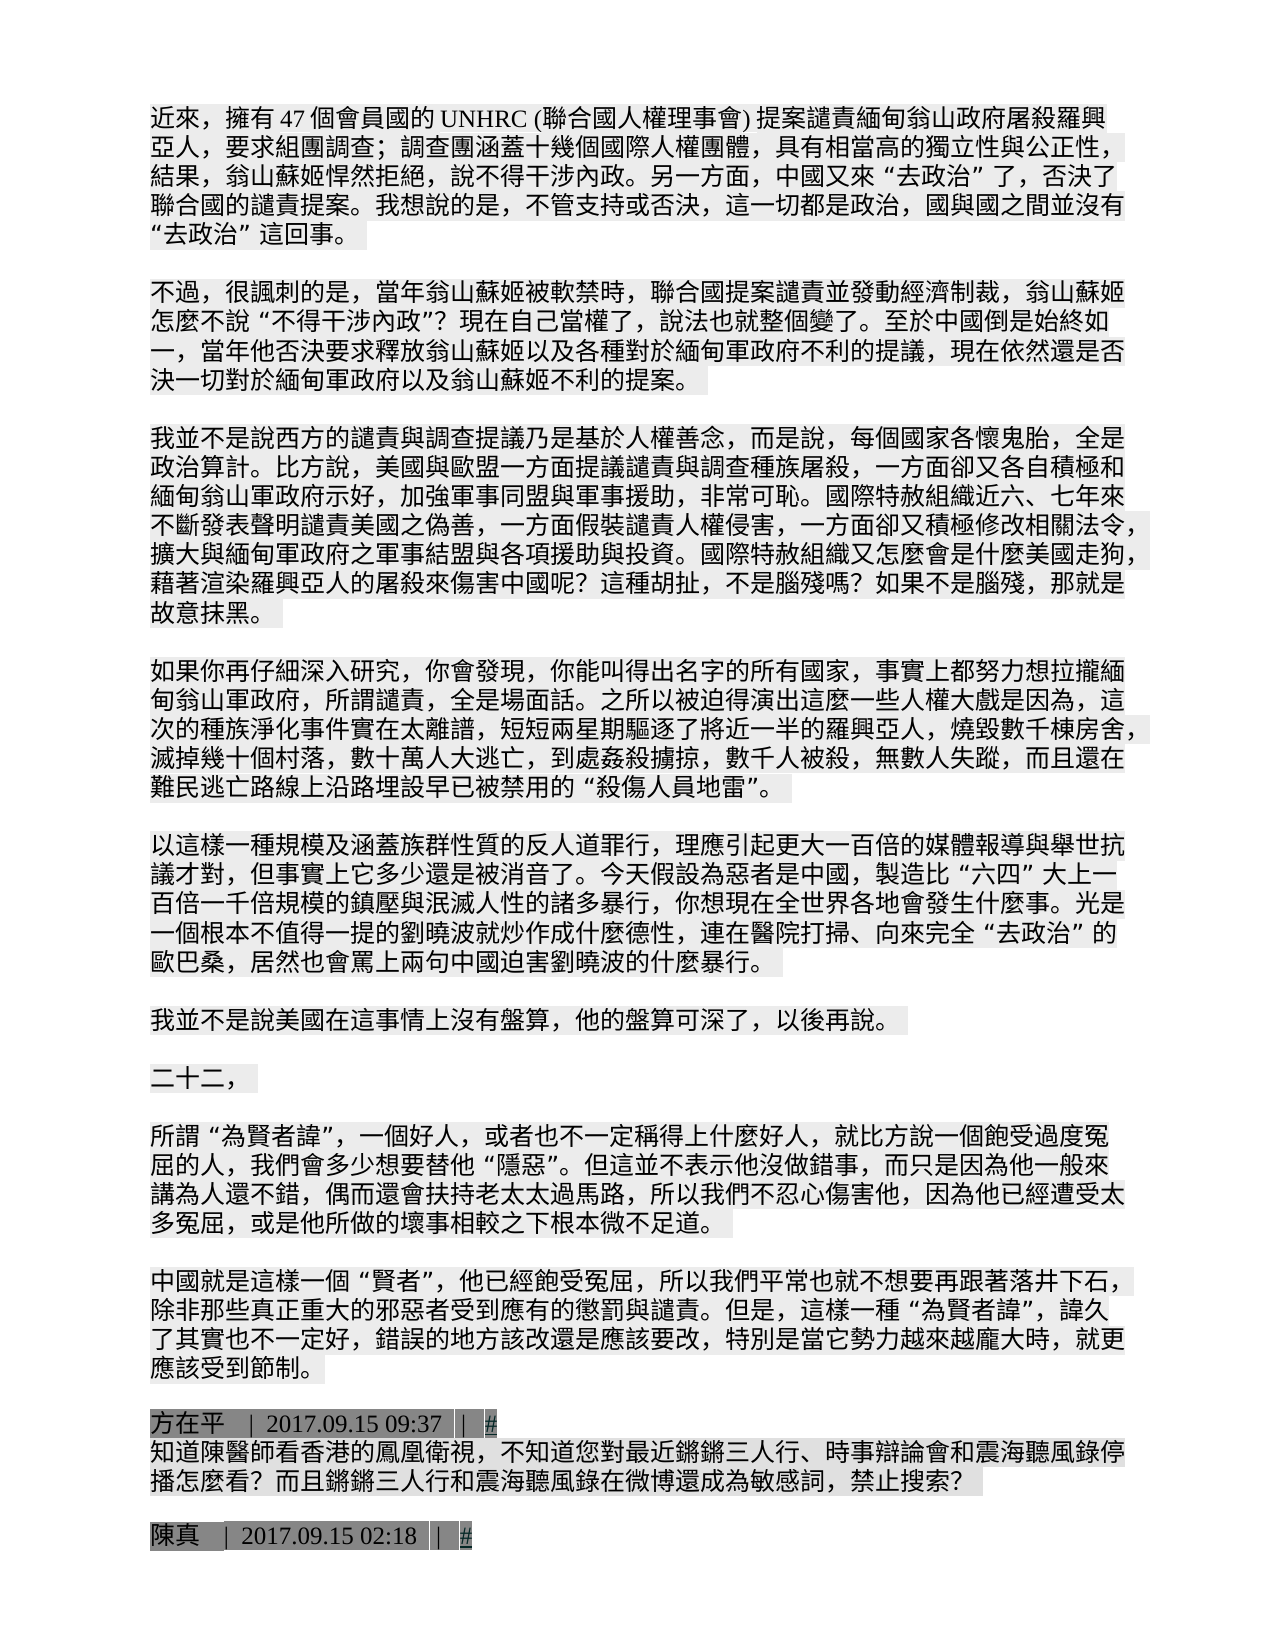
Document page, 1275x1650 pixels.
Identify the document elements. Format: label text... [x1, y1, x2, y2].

text 知道陳醫師看香港的鳳凰衛視，不知道您對最近鏘鏘三人行、時事辯論會和震海聽風錄停播怎麼看？而且鏘鏘三人行和震海聽風錄在微博還成為敏感詞，禁止搜索？ [150, 1438, 1125, 1496]
text 方在平 | 2017.09.15 09:37 | # [150, 1409, 1125, 1438]
text (續) 二十， 關於密松大壩，我先做個背景簡介：這個由中國投資的水電站規模之龐大，舉世屈指可數，一旦完工，將超過緬甸整個國家的發電量，但它百分之九十的電卻將輸往中國。不過，依據後來陸續曝光的雙方合約顯示，五十年後，這座大壩的整個所有權將歸屬緬甸政府；在這五十年之間，緬方有權免費獲得百分之十的發電，並可依其需要取得更多發電量。 聽起來是個還不錯的戶惠合作項目，可是為什麼引起緬甸人民那麼大的反感？生態破壞是其一，破壞當地人民的某種 “類宗教情懷” 是其二。但是，就只是因為這樣嗎？當然不是。 後來，2011年，這個大壩竟然遭到緬方片面停建，舉世震驚，畢竟緬甸軍政府是中國豢養的一條惡犬，怎麼突然不聽話了呢？那一年，也恰恰是美國改變戰略，開始和緬甸結盟，於是有很多人就說這座大壩的停建是因為美國人從中搞鬼。 但它的停建以及興建過程中所引起的民間諸多衝突與憤恨，真的只是因為美國人的煽動或介入搞破壞嗎？之前編號十八提及的那篇文章，作者透過前後長達數年的媒體報導以及當地族群政治生態的種種研究，指出事情並非如此，問題的源頭並不是 “阿兜仔的陰謀”，而是中國的所謂 “去政治” 似乎一點也去不了政治，反倒招來許多根本問題的加速惡化。 所謂去政治，簡單說就是中方根本不管你當地有什麼族群居住，不管你有什麼歷史淵源，更不管你和政府之間有什麼衝突與矛盾，反正他就是唯利 (所謂國家利益或企業利益) 是圖，其它一概不管，也從來不與當地人溝通或接觸。這樣一種所謂保持 “政治中立” 的立場，你想，緬甸人會覺得這個叫做 “中立” 嗎？就比方說中國長年提供緬甸軍政府各項武器與軍事訓練，緬軍再拿去殺人民，殺異己，你能說我保持政治中立，這些血腥事件與我無關嗎？ 二十一， 近來，擁有47個會員國的UNHRC (聯合國人權理事會) 提案譴責緬甸翁山政府屠殺羅興亞人，要求組團調查；調查團涵蓋十幾個國際人權團體，具有相當高的獨立性與公正性，結果，翁山蘇姬悍然拒絕，說不得干涉內政。另一方面，中國又來 “去政治” 了，否決了聯合國的譴責提案。我想說的是，不管支持或否決，這一切都是政治，國與國之間並沒有 “去政治” 這回事。 不過，很諷刺的是，當年翁山蘇姬被軟禁時，聯合國提案譴責並發動經濟制裁，翁山蘇姬怎麼不說 “不得干涉內政”？現在自己當權了，說法也就整個變了。至於中國倒是始終如一，當年他否決要求釋放翁山蘇姬以及各種對於緬甸軍政府不利的提議，現在依然還是否決一切對於緬甸軍政府以及翁山蘇姬不利的提案。 我並不是說西方的譴責與調查提議乃是基於人權善念，而是說，每個國家各懷鬼胎，全是政治算計。比方說，美國與歐盟一方面提議譴責與調查種族屠殺，一方面卻又各自積極和緬甸翁山軍政府示好，加強軍事同盟與軍事援助，非常可恥。國際特赦組織近六、七年來不斷發表聲明譴責美國之偽善，一方面假裝譴責人權侵害，一方面卻又積極修改相關法令，擴大與緬甸軍政府之軍事結盟與各項援助與投資。國際特赦組織又怎麼會是什麼美國走狗，藉著渲染羅興亞人的屠殺來傷害中國呢？這種胡扯，不是腦殘嗎？如果不是腦殘，那就是故意抹黑。 如果你再仔細深入研究，你會發現，你能叫得出名字的所有國家，事實上都努力想拉攏緬甸翁山軍政府，所謂譴責，全是場面話。之所以被迫得演出這麼一些人權大戲是因為，這次的種族淨化事件實在太離譜，短短兩星期驅逐了將近一半的羅興亞人，燒毀數千棟房舍，滅掉幾十個村落，數十萬人大逃亡，到處姦殺擄掠，數千人被殺，無數人失蹤，而且還在難民逃亡路線上沿路埋設早已被禁用的 “殺傷人員地雷”。 以這樣一種規模及涵蓋族群性質的反人道罪行，理應引起更大一百倍的媒體報導與舉世抗議才對，但事實上它多少還是被消音了。今天假設為惡者是中國，製造比 “六四” 大上一百倍一千倍規模的鎮壓與泯滅人性的諸多暴行，你想現在全世界各地會發生什麼事。光是一個根本不值得一提的劉曉波就炒作成什麼德性，連在醫院打掃、向來完全 “去政治” 的歐巴桑，居然也會罵上兩句中國迫害劉曉波的什麼暴行。 我並不是說美國在這事情上沒有盤算，他的盤算可深了，以後再說。 二十二， 所謂 “為賢者諱”，一個好人，或者也不一定稱得上什麼好人，就比方說一個飽受過度冤屈的人，我們會多少想要替他 “隱惡”。但這並不表示他沒做錯事，而只是因為他一般來講為人還不錯，偶而還會扶持老太太過馬路，所以我們不忍心傷害他，因為他已經遭受太多冤屈，或是他所做的壞事相較之下根本微不足道。 中國就是這樣一個 “賢者”，他已經飽受冤屈，所以我們平常也就不想要再跟著落井下石，除非那些真正重大的邪惡者受到應有的懲罰與譴責。但是，這樣一種 “為賢者諱”，諱久了其實也不一定好，錯誤的地方該改還是應該要改，特別是當它勢力越來越龐大時，就更應該受到節制。 [150, 75, 1125, 1384]
text 陳真 | 2017.09.15 02:18 | # [150, 1521, 1125, 1551]
